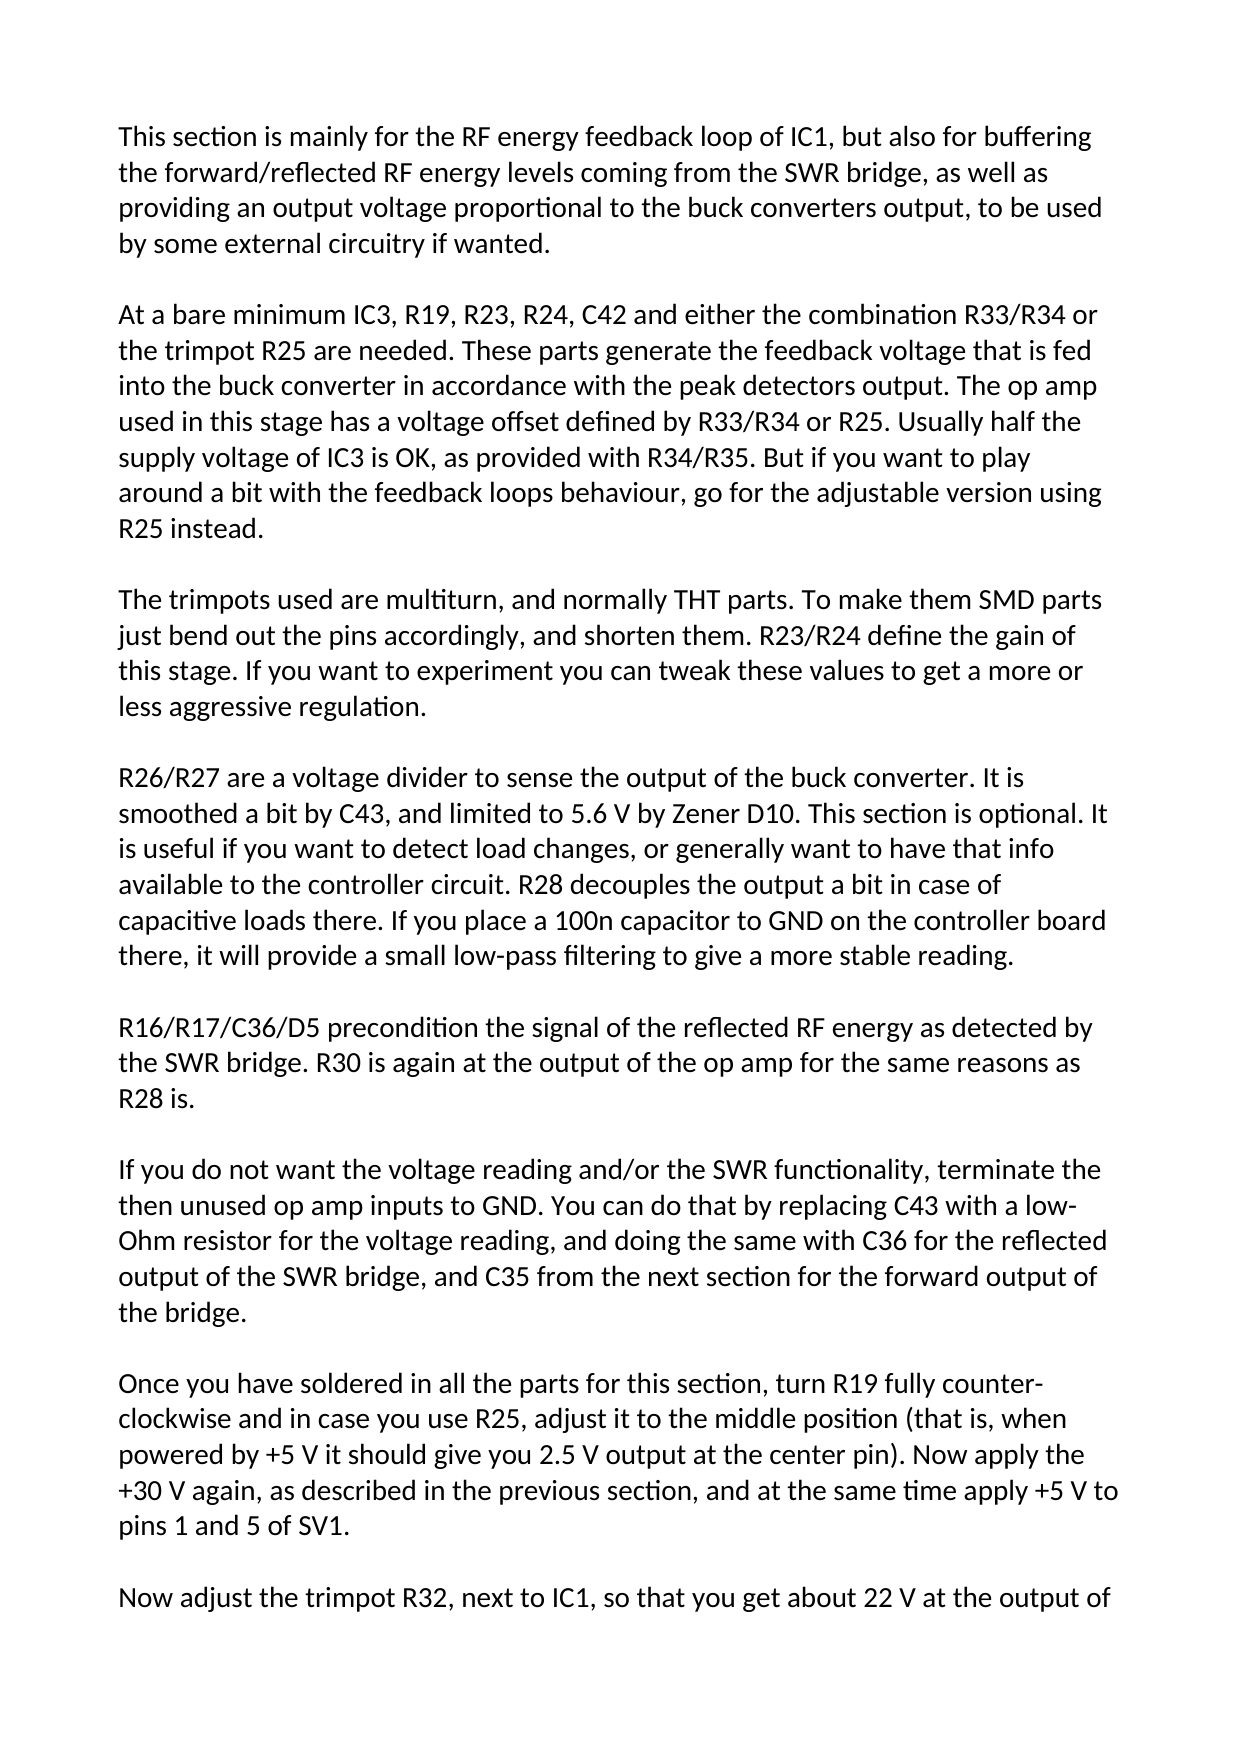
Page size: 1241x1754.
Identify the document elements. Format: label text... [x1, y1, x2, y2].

text Once you have soldered in all the parts for this section, turn R19 fully counter-clockwise and in case you use R25, adjust it to the middle position (that is, when powered by +5 V it should give you 2.5 V output at the center pin). Now apply the +30 V again, as described in the previous section, and at the same time apply +5 V to pins 1 and 5 of SV1. [118, 1365, 1122, 1543]
text This section is mainly for the RF energy feedback loop of IC1, but also for buffering the forward/reflected RF energy levels coming from the SWR bridge, as well as providing an output voltage proportional to the buck converters output, to be used by some external circuitry if wanted. [118, 118, 1122, 261]
text Now adjust the trimpot R32, next to IC1, so that you get about 22 V at the output of [118, 1579, 1122, 1614]
text R26/R27 are a voltage divider to sense the output of the buck converter. It is smoothed a bit by C43, and limited to 5.6 V by Zener D10. This section is optional. It is useful if you want to detect load changes, or generally want to have that info available to the controller circuit. R28 decouples the output a bit in case of capacitive loads there. If you place a 100n capacitor to GND on the controller board there, it will provide a small low-pass filtering to give a more stable reading. [118, 759, 1122, 973]
text The trimpots used are multiturn, and normally THT parts. To make them SMD parts just bend out the pins accordingly, and shorten them. R23/R24 define the gain of this stage. If you want to experiment you can tweak these values to get a more or less aggressive regulation. [118, 581, 1122, 724]
text R16/R17/C36/D5 precondition the signal of the reflected RF energy as detected by the SWR bridge. R30 is again at the output of the op amp for the same reasons as R28 is. [118, 1009, 1122, 1116]
text If you do not want the voltage reading and/or the SWR functionality, terminate the then unused op amp inputs to GND. You can do that by replacing C43 with a low-Ohm resistor for the voltage reading, and doing the same with C36 for the reflected output of the SWR bridge, and C35 from the next section for the forward output of the bridge. [118, 1151, 1122, 1329]
text At a bare minimum IC3, R19, R23, R24, C42 and either the combination R33/R34 or the trimpot R25 are needed. These parts generate the feedback voltage that is fed into the buck converter in accordance with the peak detectors output. The op amp used in this stage has a voltage offset defined by R33/R34 or R25. Usually half the supply voltage of IC3 is OK, as provided with R34/R35. But if you want to play around a bit with the feedback loops behaviour, go for the adjustable version using R25 instead. [118, 296, 1122, 546]
